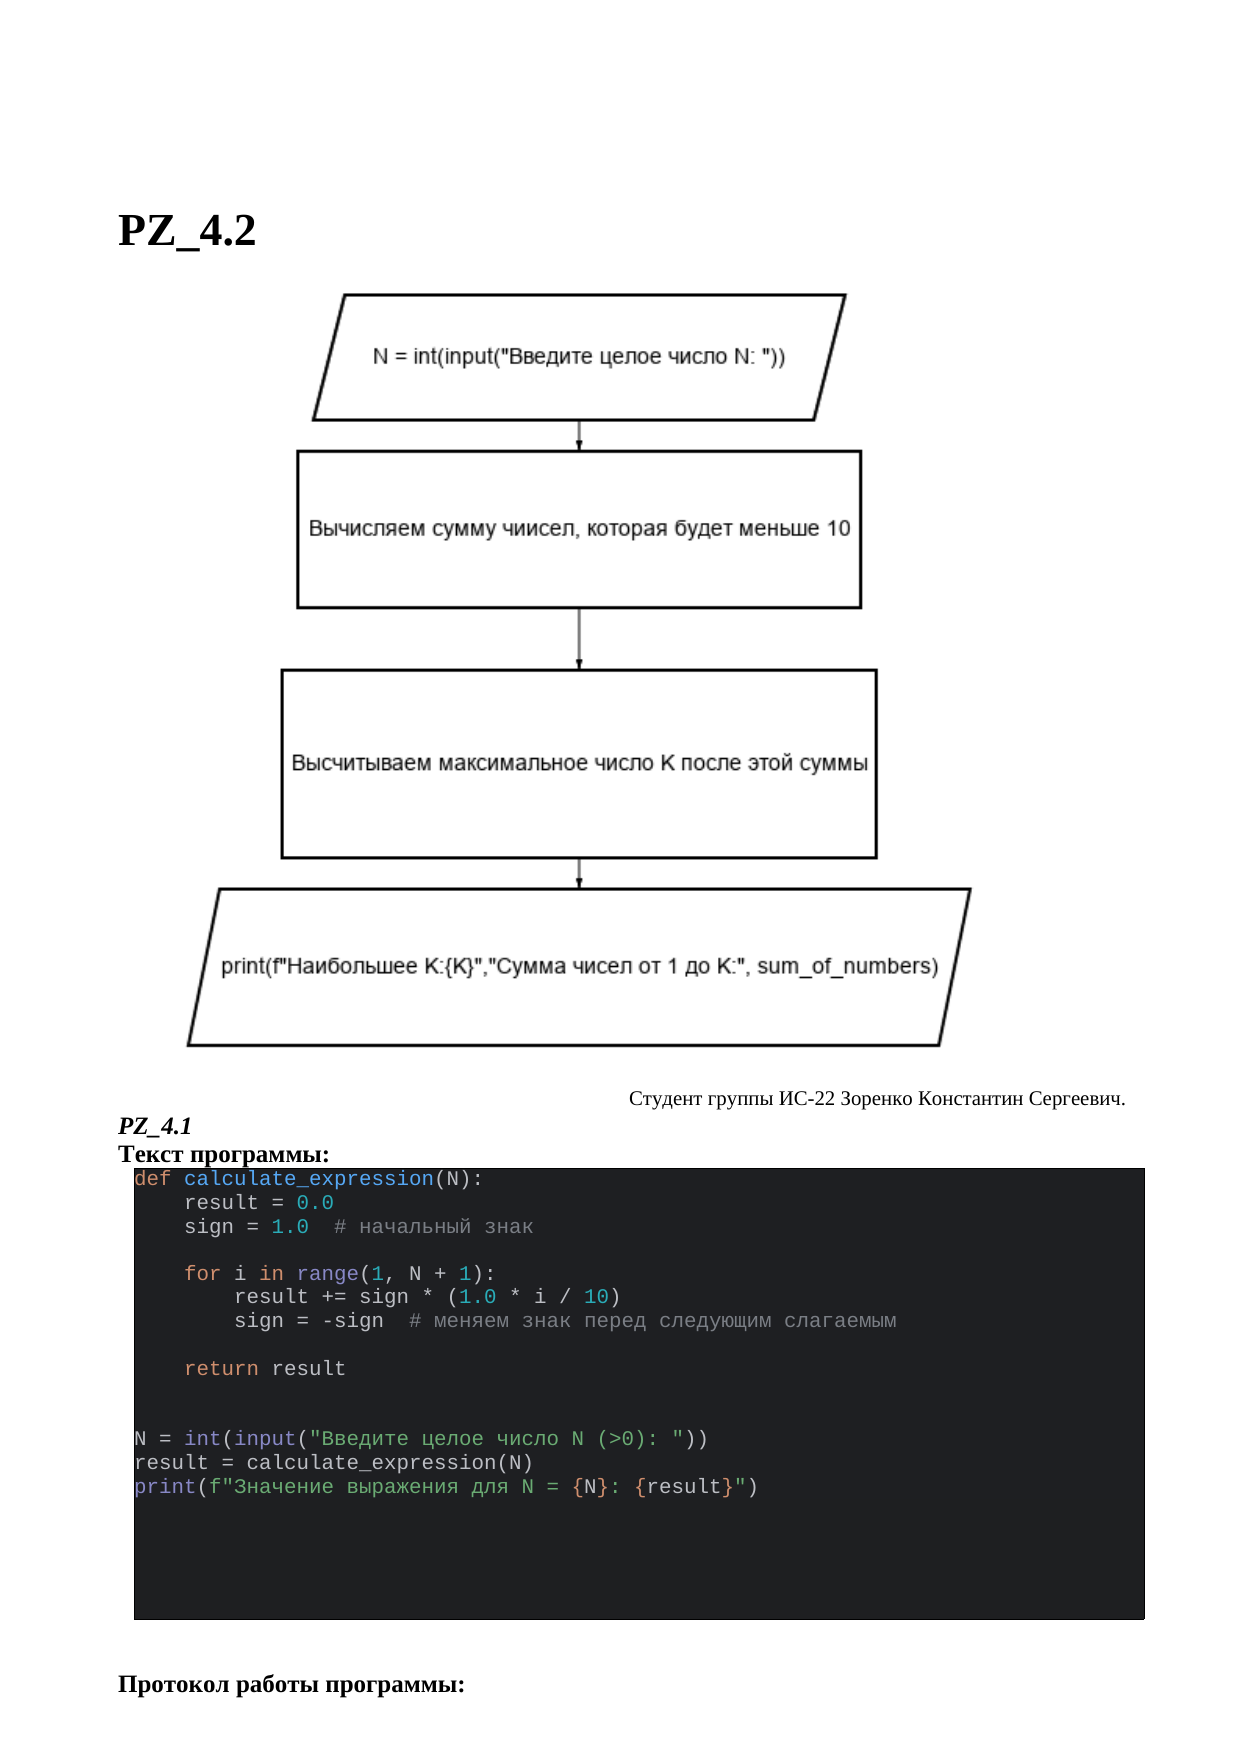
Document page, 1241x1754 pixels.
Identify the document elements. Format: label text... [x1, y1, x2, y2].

picture [173, 264, 986, 1077]
subtitle Текст программы: [118, 1139, 1136, 1168]
text PZ_4.1 [118, 1111, 1136, 1139]
text def calculate_expression(N): result = 0.0 sign = 1.0 # начальный знак for i in range(1, N + 1): result += sign * (1.0 * i / 10) sign = -sign # меняем знак перед следующим слагаемым return result N = int(input("Введите целое число N (>0): ")) result = calculate_expression(N) print(f"Значение выражения для N = {N}: {result}") [135, 1169, 1144, 1499]
subtitle PZ_4.2 [118, 202, 1136, 255]
text Протокол работы программы: [118, 1669, 1136, 1697]
text Студент группы ИС-22 Зоренко Константин Сергеевич. [629, 314, 1136, 1110]
